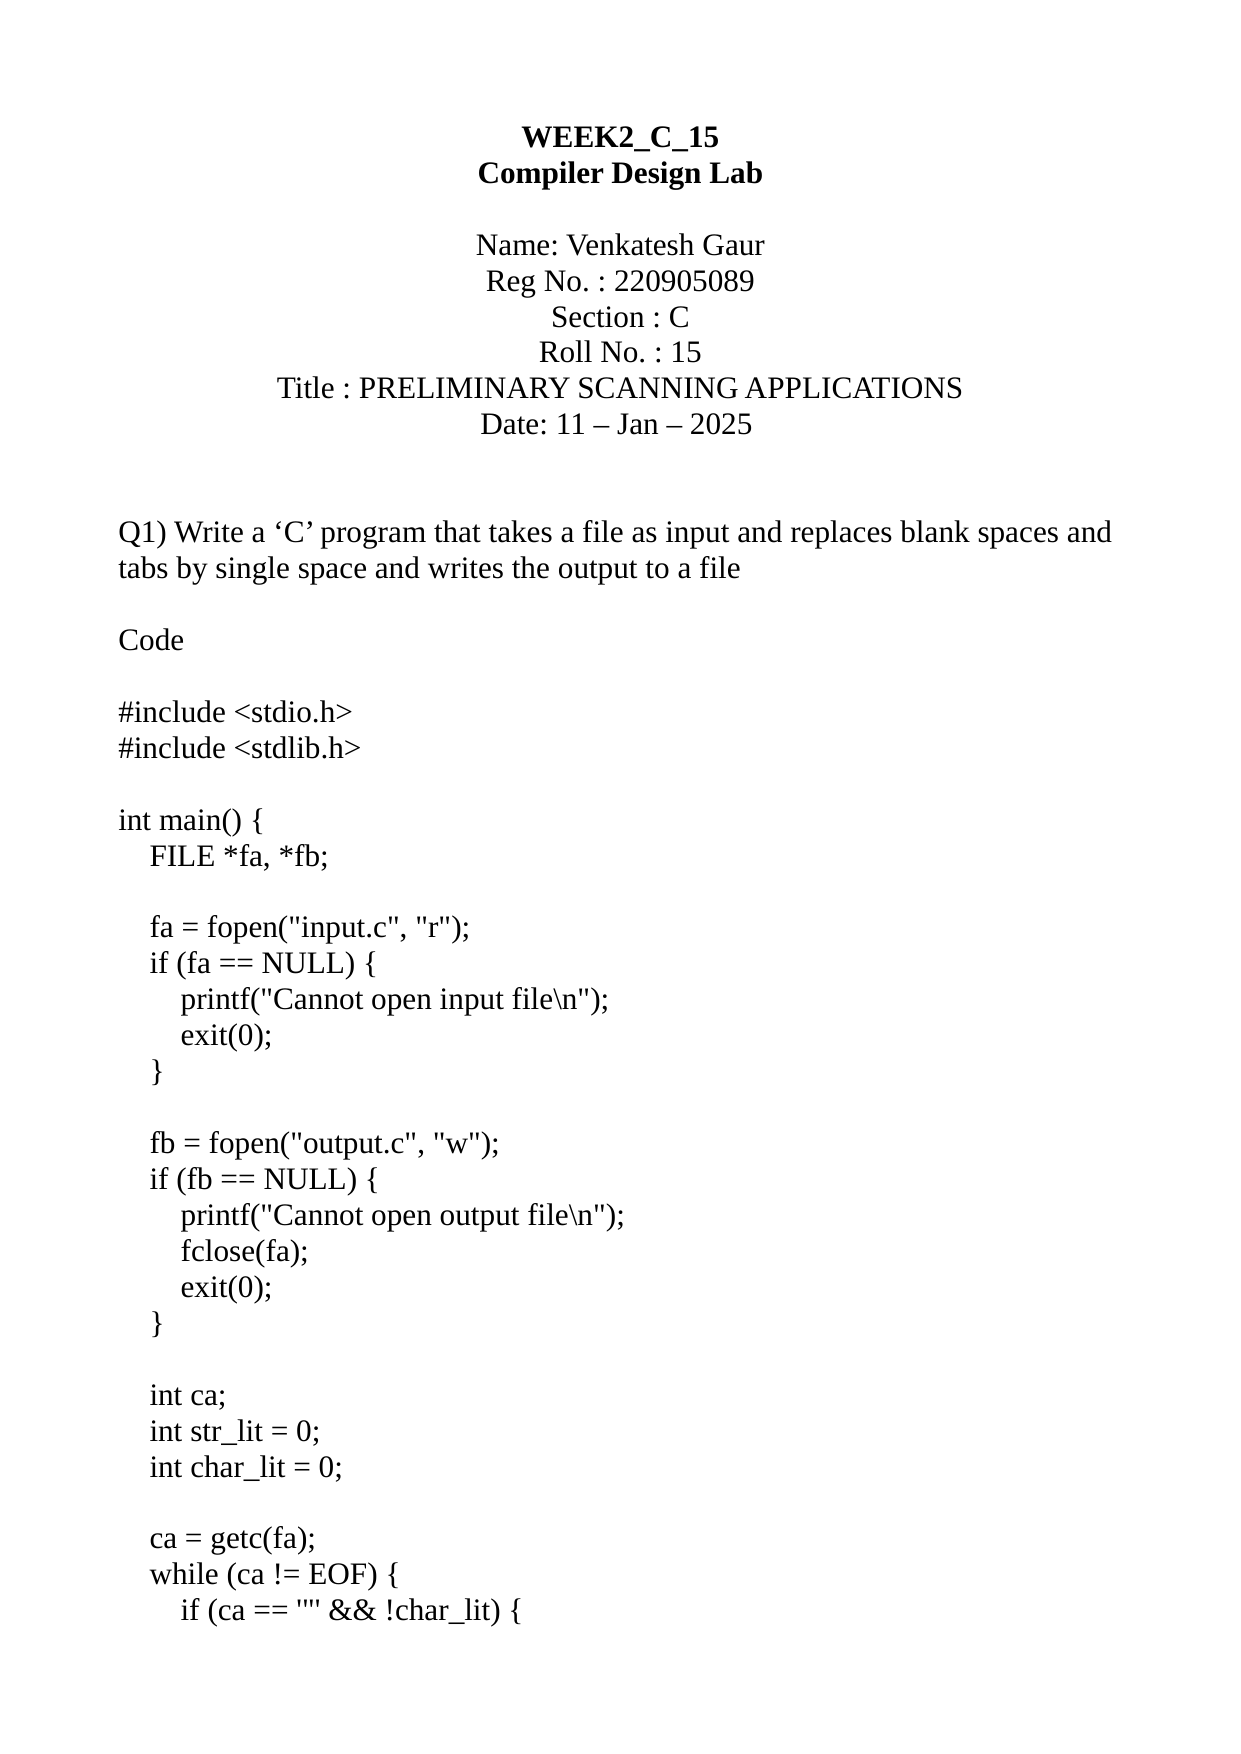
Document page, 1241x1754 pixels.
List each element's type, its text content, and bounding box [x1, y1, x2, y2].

text exit(0); [118, 1017, 1122, 1052]
text Title : PRELIMINARY SCANNING APPLICATIONS [118, 370, 1122, 406]
text WEEK2_C_15 [118, 118, 1122, 154]
text int char_lit = 0; [118, 1448, 1122, 1484]
text Roll No. : 15 [118, 334, 1122, 370]
text fclose(fa); [118, 1232, 1122, 1268]
text Section : C [118, 298, 1122, 334]
text FILE *fa, *fb; [118, 837, 1122, 873]
text printf("Cannot open input file\n"); [118, 981, 1122, 1017]
text fa = fopen("input.c", "r"); [118, 909, 1122, 945]
text Q1) Write a ‘C’ program that takes a file as input and replaces blank spaces and tabs by single space and writes the output to a file [118, 513, 1122, 585]
text } [118, 1052, 1122, 1088]
text Code [118, 585, 1122, 657]
text int str_lit = 0; [118, 1412, 1122, 1448]
text int ca; [118, 1376, 1122, 1412]
text Reg No. : 220905089 [118, 262, 1122, 298]
text ca = getc(fa); [118, 1520, 1122, 1556]
text Name: Venkatesh Gaur [118, 226, 1122, 262]
text if (fb == NULL) { [118, 1160, 1122, 1196]
text } [118, 1304, 1122, 1340]
text Compiler Design Lab [118, 154, 1122, 190]
text exit(0); [118, 1268, 1122, 1304]
text while (ca != EOF) { [118, 1556, 1122, 1592]
text #include <stdio.h> [118, 693, 1122, 729]
text if (ca == '"' && !char_lit) { [118, 1592, 1122, 1627]
text Date: 11 – Jan – 2025 [118, 406, 1122, 477]
text fb = fopen("output.c", "w"); [118, 1124, 1122, 1160]
text if (fa == NULL) { [118, 945, 1122, 981]
text #include <stdlib.h> [118, 729, 1122, 765]
text int main() { [118, 801, 1122, 837]
text printf("Cannot open output file\n"); [118, 1196, 1122, 1232]
